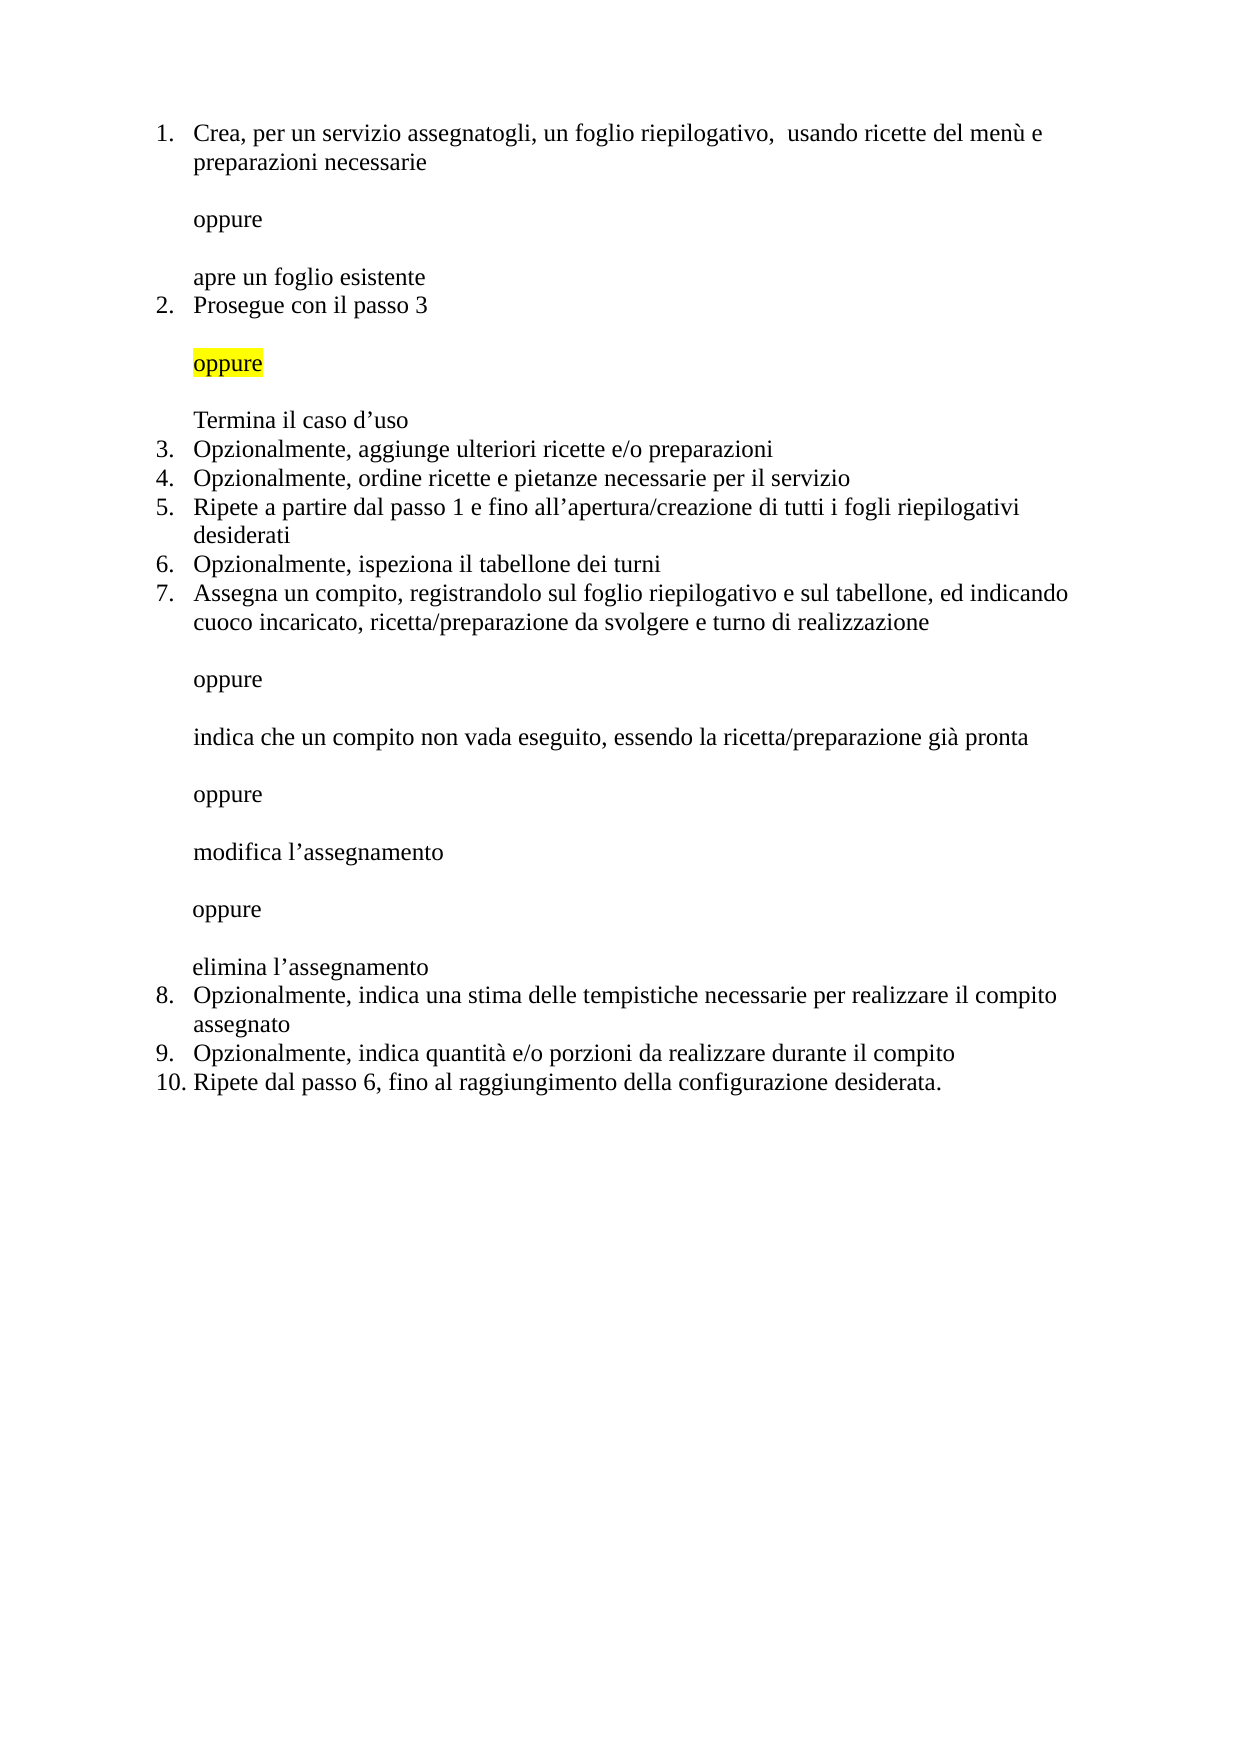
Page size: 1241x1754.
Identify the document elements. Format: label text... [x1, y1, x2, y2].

list oppure [156, 664, 1122, 693]
list indica che un compito non vada eseguito, essendo la ricetta/preparazione già pronta [156, 722, 1122, 751]
list apre un foglio esistente [156, 262, 1122, 291]
list Assegna un compito, registrandolo sul foglio riepilogativo e sul tabellone, ed indicando cuoco incaricato, ricetta/preparazione da svolgere e turno di realizzazione [156, 578, 1122, 636]
list Termina il caso d’uso [156, 406, 1122, 434]
text oppure [118, 894, 1122, 923]
list oppure [156, 204, 1122, 233]
list oppure [156, 779, 1122, 808]
list Crea, per un servizio assegnatogli, un foglio riepilogativo, usando ricette del menù e preparazioni necessarie [156, 118, 1122, 176]
list Opzionalmente, aggiunge ulteriori ricette e/o preparazioni [156, 434, 1122, 463]
list modifica l’assegnamento [156, 837, 1122, 866]
list oppure [156, 348, 1122, 377]
list Opzionalmente, ispeziona il tabellone dei turni [156, 549, 1122, 578]
list Opzionalmente, ordine ricette e pietanze necessarie per il servizio [156, 463, 1122, 492]
list Prosegue con il passo 3 [156, 291, 1122, 319]
list Ripete a partire dal passo 1 e fino all’apertura/creazione di tutti i fogli riepilogativi desiderati [156, 492, 1122, 549]
list Opzionalmente, indica una stima delle tempistiche necessarie per realizzare il compito assegnato [156, 981, 1122, 1038]
list Ripete dal passo 6, fino al raggiungimento della configurazione desiderata. [156, 1067, 1122, 1096]
text elimina l’assegnamento [118, 952, 1122, 981]
list Opzionalmente, indica quantità e/o porzioni da realizzare durante il compito [156, 1038, 1122, 1067]
